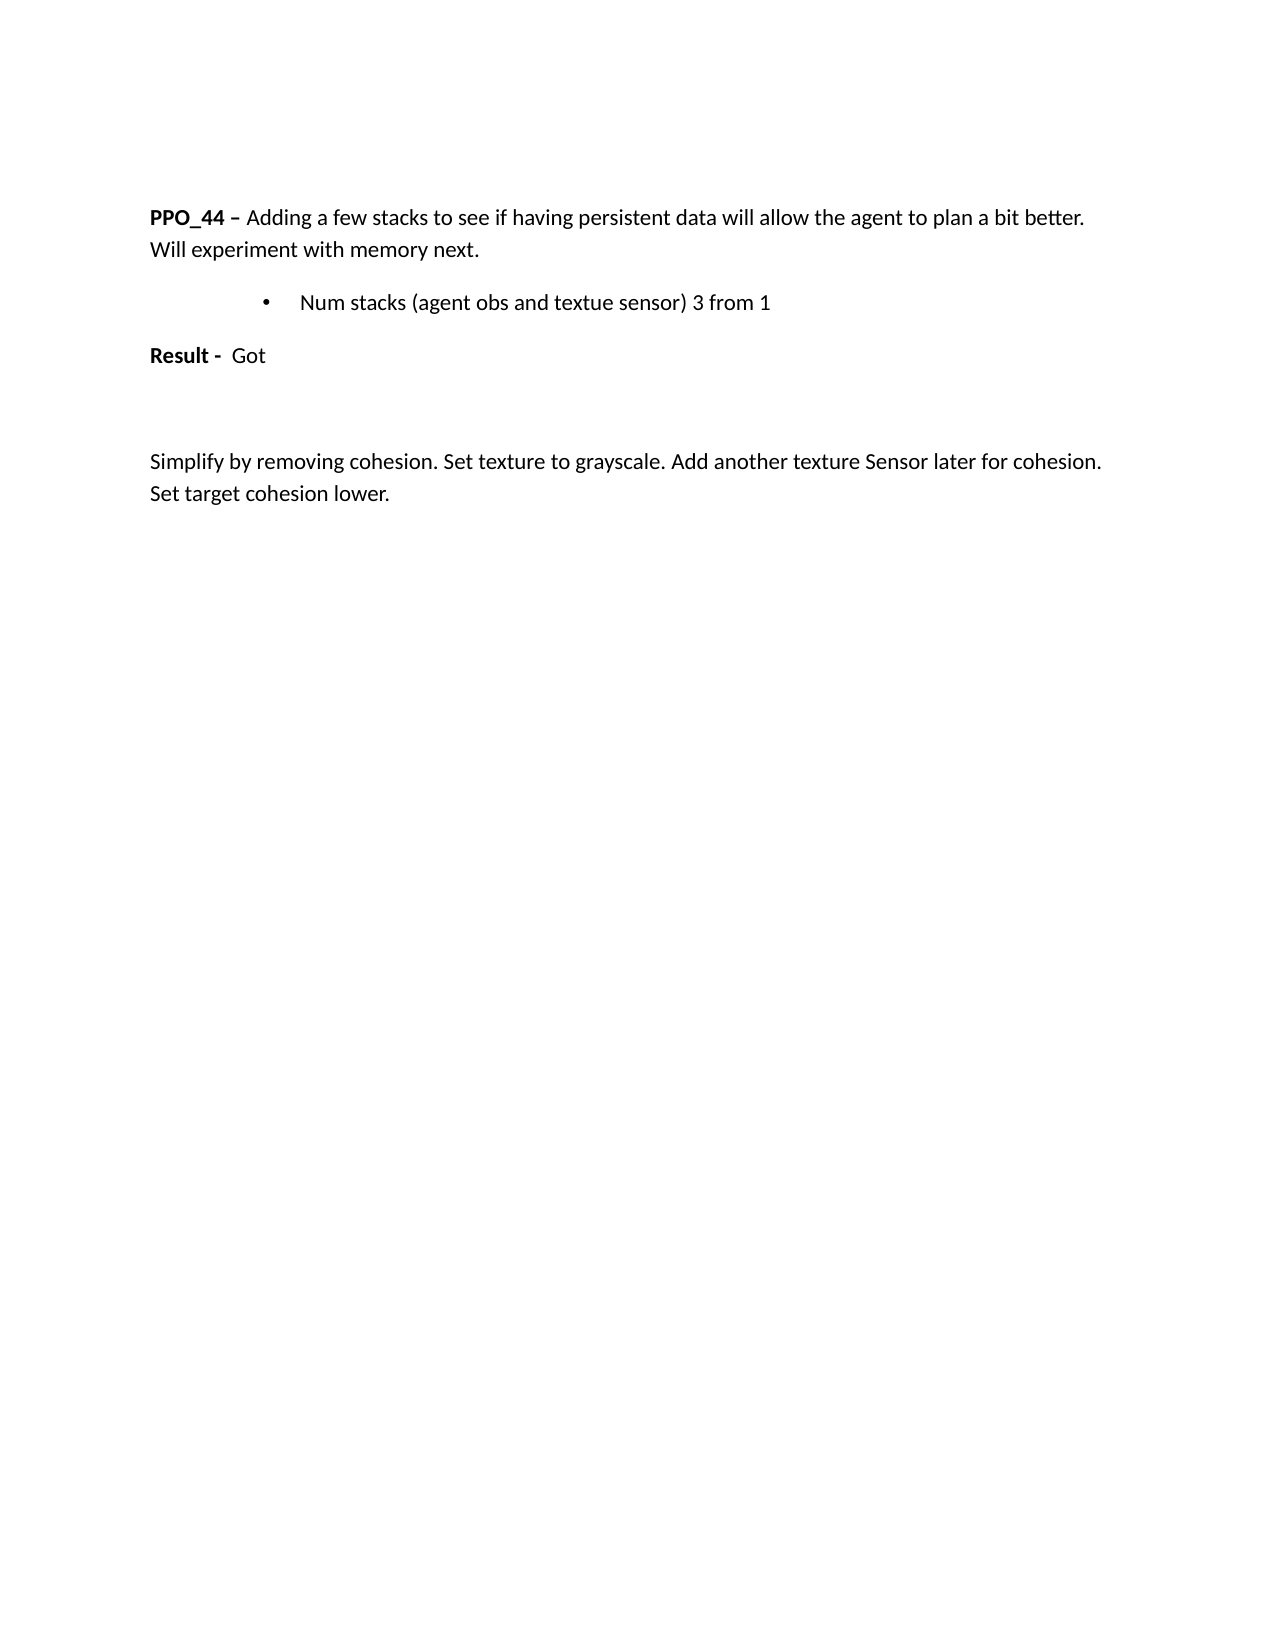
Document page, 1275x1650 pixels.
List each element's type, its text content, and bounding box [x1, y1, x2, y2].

text Simplify by removing cohesion. Set texture to grayscale. Add another texture Sensor later for cohesion. Set target cohesion lower. [150, 447, 1125, 507]
text PPO_44 – Adding a few stacks to see if having persistent data will allow the agent to plan a bit better. Will experiment with memory next. [150, 203, 1125, 263]
text Result - Got [150, 341, 1125, 369]
list Num stacks (agent obs and textue sensor) 3 from 1 [262, 288, 1125, 316]
